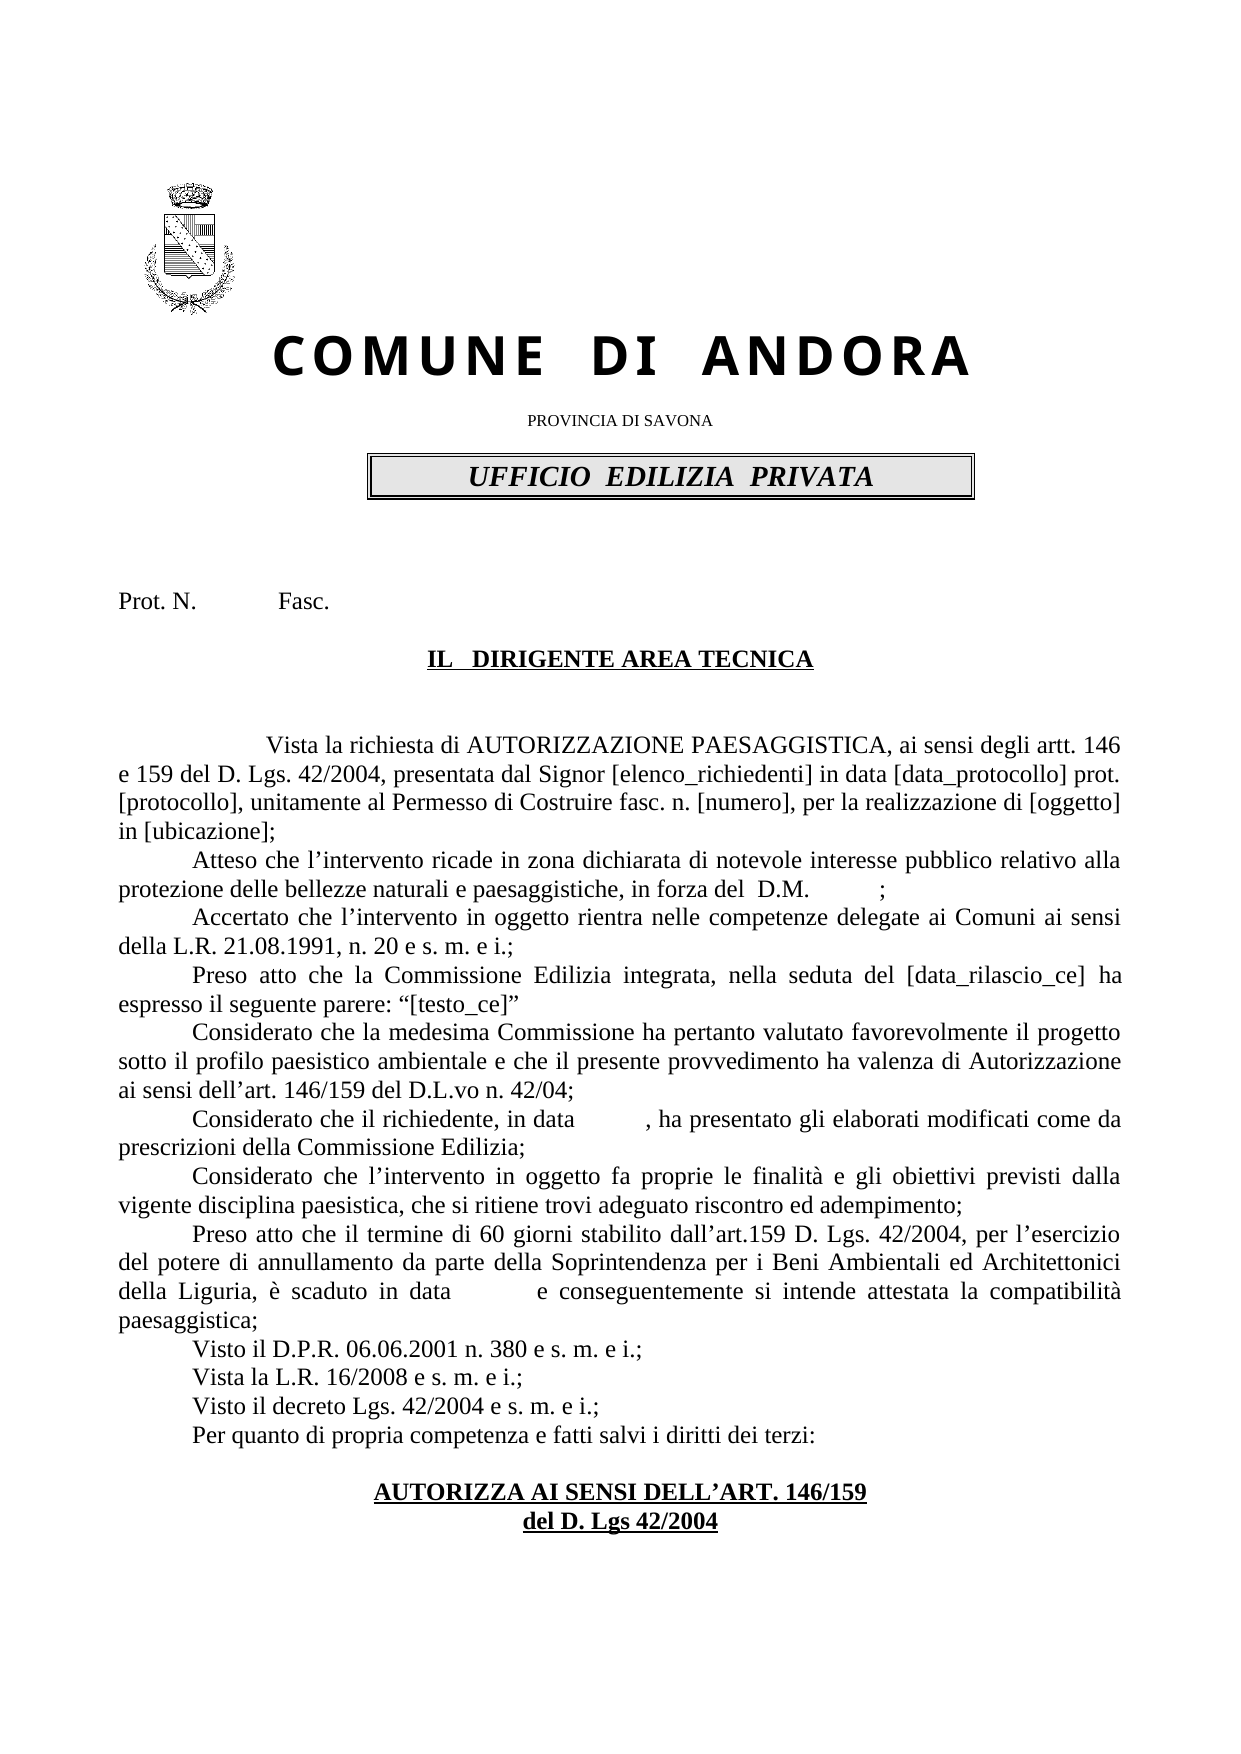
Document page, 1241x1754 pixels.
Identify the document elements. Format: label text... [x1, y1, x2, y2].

text Prot. N. Fasc. [118, 586, 1122, 615]
text COMUNE DI ANDORA [118, 318, 1122, 392]
text AUTORIZZA AI SENSI DELL’ART. 146/159 [118, 1477, 1122, 1506]
text Considerato che la medesima Commissione ha pertanto valutato favorevolmente il progetto sotto il profilo paesistico ambientale e che il presente provvedimento ha valenza di Autorizzazione ai sensi dell’art. 146/159 del D.L.vo n. 42/04; [118, 1017, 1122, 1104]
text Atteso che l’intervento ricade in zona dichiarata di notevole interesse pubblico relativo alla protezione delle bellezze naturali e paesaggistiche, in forza del D.M. ; [118, 845, 1122, 902]
text Preso atto che la Commissione Edilizia integrata, nella seduta del [data_rilascio_ce] ha espresso il seguente parere: “[testo_ce]” [118, 960, 1122, 1017]
text Visto il decreto Lgs. 42/2004 e s. m. e i.; [118, 1391, 1122, 1420]
text PROVINCIA DI SAVONA [118, 411, 1122, 430]
picture [139, 181, 240, 318]
text Accertato che l’intervento in oggetto rientra nelle competenze delegate ai Comuni ai sensi della L.R. 21.08.1991, n. 20 e s. m. e i.; [118, 902, 1122, 960]
text Considerato che il richiedente, in data , ha presentato gli elaborati modificati come da prescrizioni della Commissione Edilizia; [118, 1104, 1122, 1161]
text Vista la L.R. 16/2008 e s. m. e i.; [118, 1362, 1122, 1391]
text Preso atto che il termine di 60 giorni stabilito dall’art.159 D. Lgs. 42/2004, per l’esercizio del potere di annullamento da parte della Soprintendenza per i Beni Ambientali ed Architettonici della Liguria, è scaduto in data e conseguentemente si intende attestata la compatibilità paesaggistica; [118, 1219, 1122, 1334]
text IL DIRIGENTE AREA TECNICA [118, 644, 1122, 672]
text Vista la richiesta di AUTORIZZAZIONE PAESAGGISTICA, ai sensi degli artt. 146 e 159 del D. Lgs. 42/2004, presentata dal Signor [elenco_richiedenti] in data [data_protocollo] prot. [protocollo], unitamente al Permesso di Costruire fasc. n. [numero], per la realizzazione di [oggetto] in [ubicazione]; [118, 730, 1122, 845]
text Per quanto di propria competenza e fatti salvi i diritti dei terzi: [118, 1420, 1122, 1449]
text Visto il D.P.R. 06.06.2001 n. 380 e s. m. e i.; [118, 1334, 1122, 1362]
text Considerato che l’intervento in oggetto fa proprie le finalità e gli obiettivi previsti dalla vigente disciplina paesistica, che si ritiene trovi adeguato riscontro ed adempimento; [118, 1161, 1122, 1219]
text del D. Lgs 42/2004 [118, 1506, 1122, 1535]
text UFFICIO EDILIZIA PRIVATA [373, 459, 969, 493]
